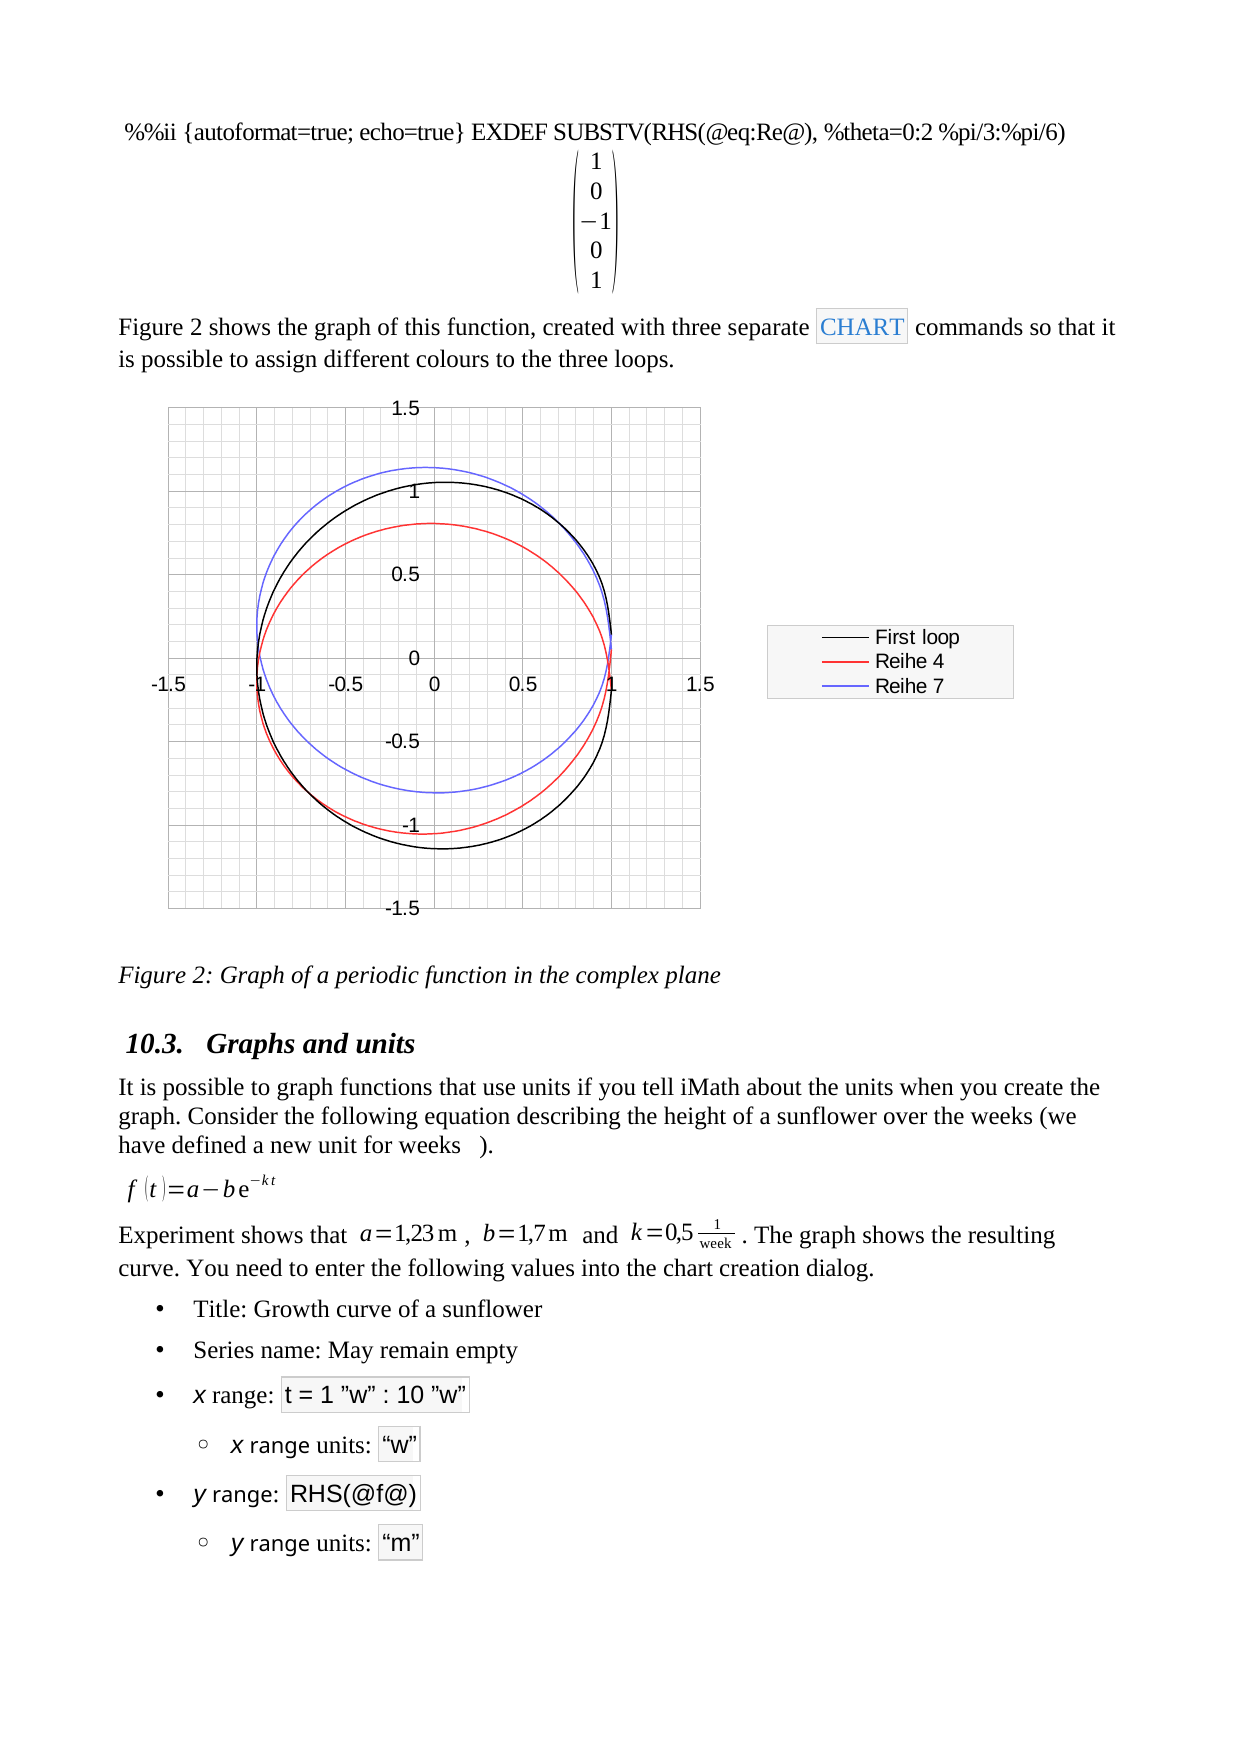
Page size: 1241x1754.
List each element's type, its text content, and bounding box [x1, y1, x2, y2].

list y range: RHS(@f@) [156, 1475, 286, 1511]
list Series name: May remain empty [156, 1335, 1122, 1364]
list y range units: “m” [193, 1524, 378, 1561]
list x range units: “w” [193, 1426, 378, 1462]
list x range: t = 1 ”w” : 10 ”w” [470, 1376, 1122, 1413]
list x range: t = 1 ”w” : 10 ”w” [156, 1376, 281, 1413]
text It is possible to graph functions that use units if you tell iMath about the units when you create the graph. Consider the following equation describing the height of a sunflower over the weeks (we have defined a new unit for weeks ). [118, 1072, 1122, 1159]
text Figure 2: Graph of a periodic function in the complex plane [118, 960, 1122, 989]
text Experiment shows that , and . The graph shows the resulting curve. You need to enter the following values into the chart creation dialog. [118, 1216, 1122, 1281]
list Title: Growth curve of a sunflower [156, 1294, 1122, 1323]
list y range: RHS(@f@) [421, 1475, 1122, 1511]
subtitle Graphs and units [118, 1026, 1122, 1060]
list y range units: “m” [423, 1524, 1122, 1561]
text Figure 2 shows the graph of this function, created with three separate CHART commands so that it is possible to assign different colours to the three loops. [118, 308, 1122, 373]
list x range units: “w” [421, 1426, 1122, 1462]
